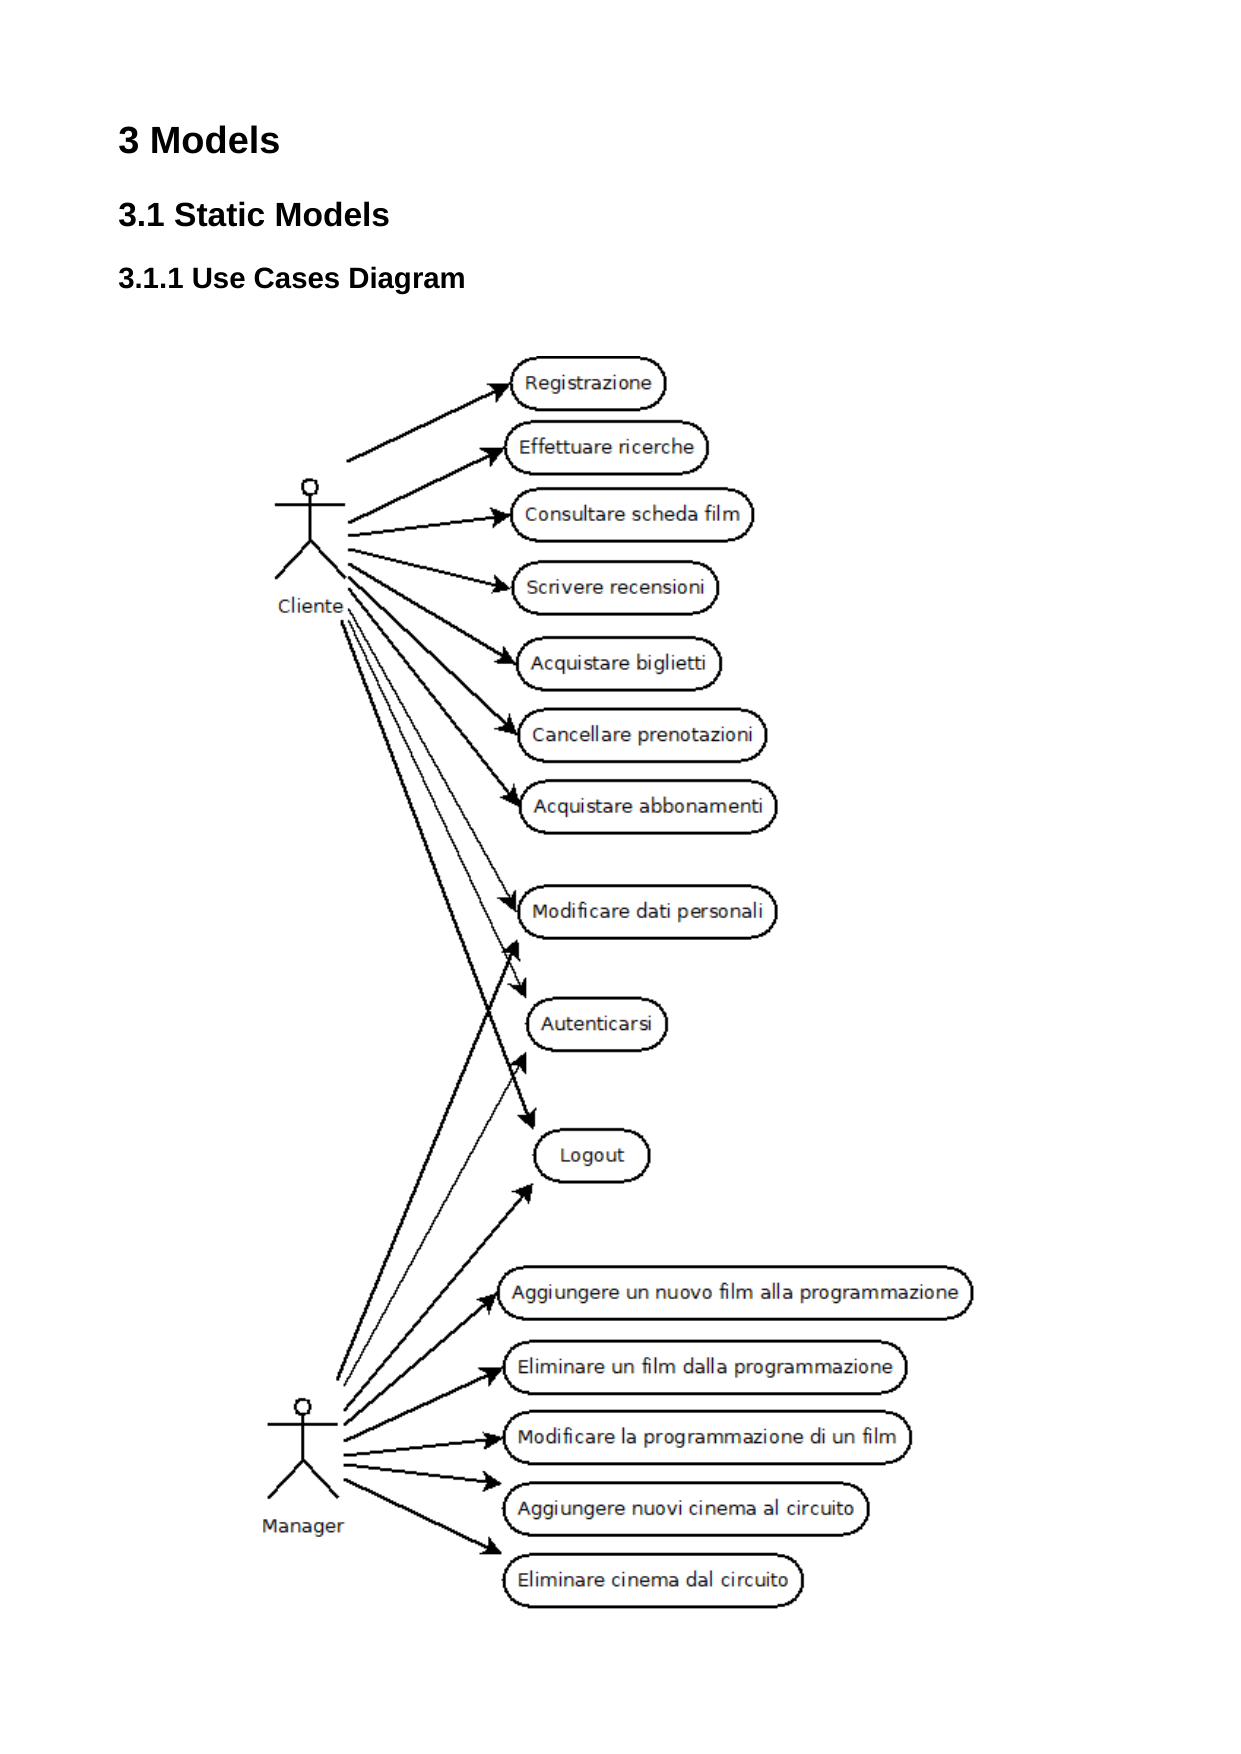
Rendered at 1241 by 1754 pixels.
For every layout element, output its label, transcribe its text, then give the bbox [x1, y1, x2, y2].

subtitle 3 Models [118, 118, 1122, 162]
subtitle 3.1.1 Use Cases Diagram [118, 261, 1122, 294]
subtitle 3.1 Static Models [118, 195, 1122, 234]
picture [262, 356, 978, 1610]
